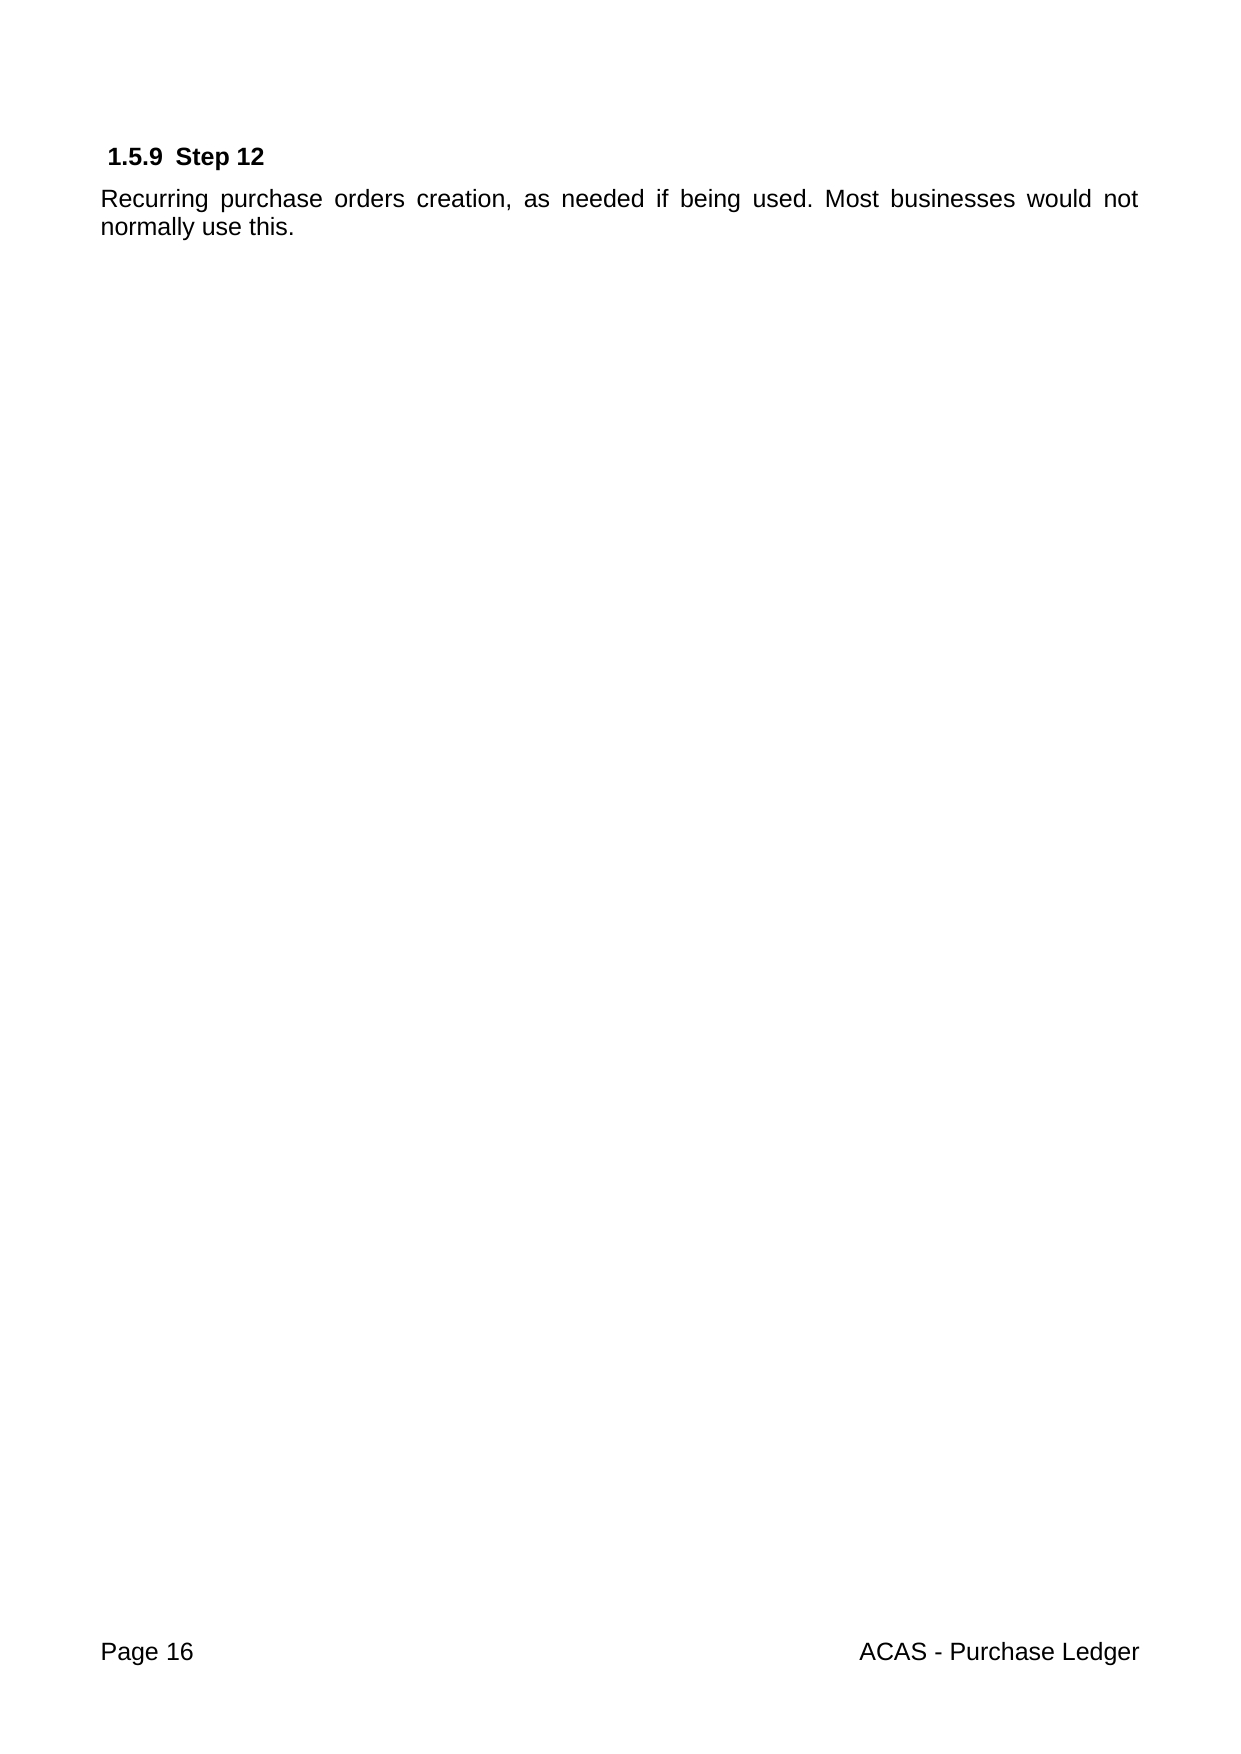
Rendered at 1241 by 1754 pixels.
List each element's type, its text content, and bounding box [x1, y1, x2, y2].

text Recurring purchase orders creation, as needed if being used. Most businesses would not normally use this. [100, 183, 1140, 241]
subtitle Step 12 [100, 142, 1140, 171]
